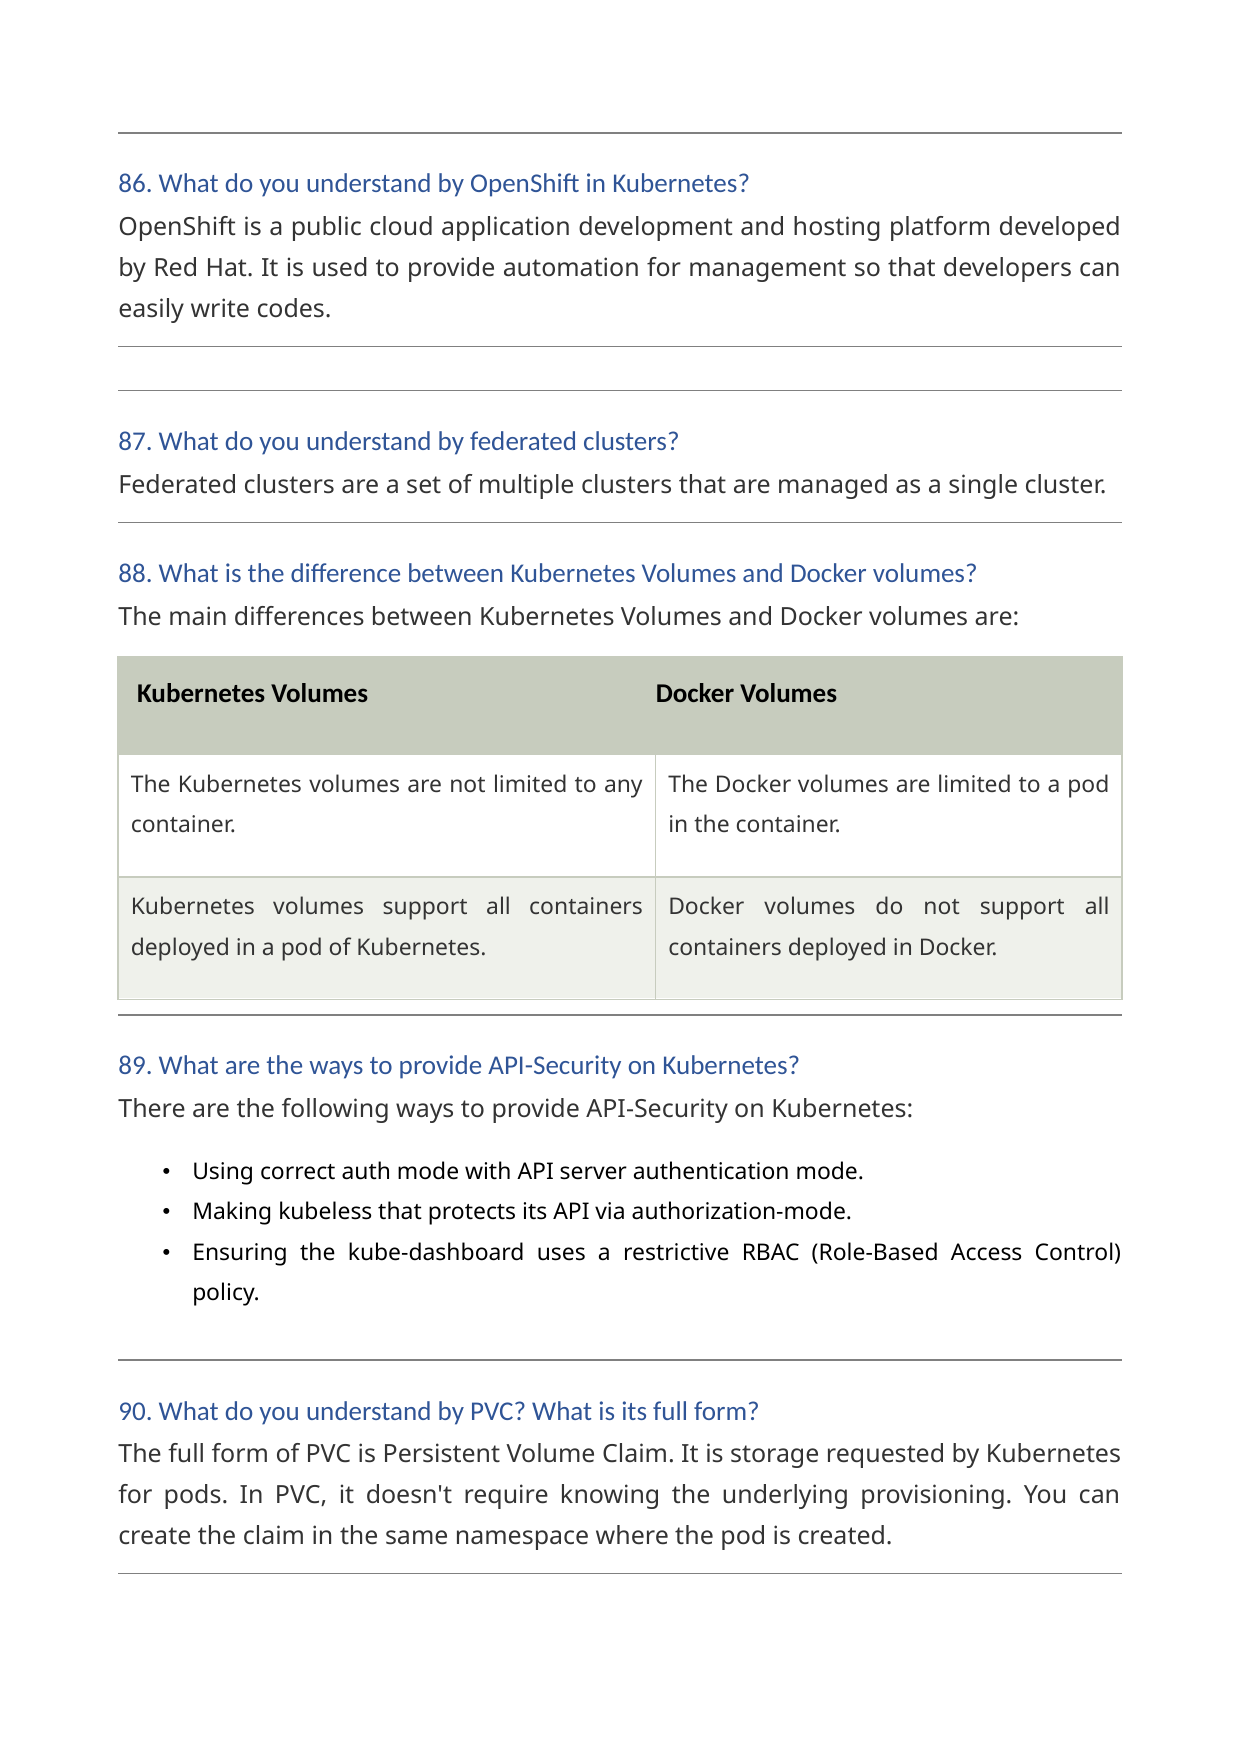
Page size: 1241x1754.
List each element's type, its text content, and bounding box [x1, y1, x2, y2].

list Using correct auth mode with API server authentication mode. [162, 1155, 1122, 1186]
subtitle 88. What is the difference between Kubernetes Volumes and Docker volumes? [118, 556, 1122, 589]
subtitle 90. What do you understand by PVC? What is its full form? [118, 1394, 1122, 1427]
list Ensuring the kube-dashboard uses a restrictive RBAC (Role-Based Access Control) policy. [162, 1235, 1122, 1307]
text There are the following ways to provide API-Security on Kubernetes: [118, 1091, 1122, 1125]
table_header Docker Volumes [656, 658, 1121, 754]
subtitle 86. What do you understand by OpenShift in Kubernetes? [118, 167, 1122, 199]
table_cell Kubernetes volumes support all containers deployed in a pod of Kubernetes. [119, 878, 655, 998]
text OpenShift is a public cloud application development and hosting platform developed by Red Hat. It is used to provide automation for management so that developers can easily write codes. [118, 209, 1122, 325]
subtitle 89. What are the ways to provide API-Security on Kubernetes? [118, 1048, 1122, 1082]
table_header Kubernetes Volumes [119, 658, 656, 754]
table_cell Docker volumes do not support all containers deployed in Docker. [656, 878, 1121, 998]
list Making kubeless that protects its API via authorization-mode. [162, 1195, 1122, 1226]
table_cell The Docker volumes are limited to a pod in the container. [656, 755, 1121, 876]
text The full form of PVC is Persistent Volume Claim. It is storage requested by Kubernetes for pods. In PVC, it doesn't require knowing the underlying provisioning. You can create the claim in the same namespace where the pod is created. [118, 1436, 1122, 1552]
subtitle 87. What do you understand by federated clusters? [118, 424, 1122, 457]
table_cell The Kubernetes volumes are not limited to any container. [119, 755, 655, 876]
text Federated clusters are a set of multiple clusters that are managed as a single cluster. [118, 467, 1122, 501]
text The main differences between Kubernetes Volumes and Docker volumes are: [118, 598, 1122, 633]
